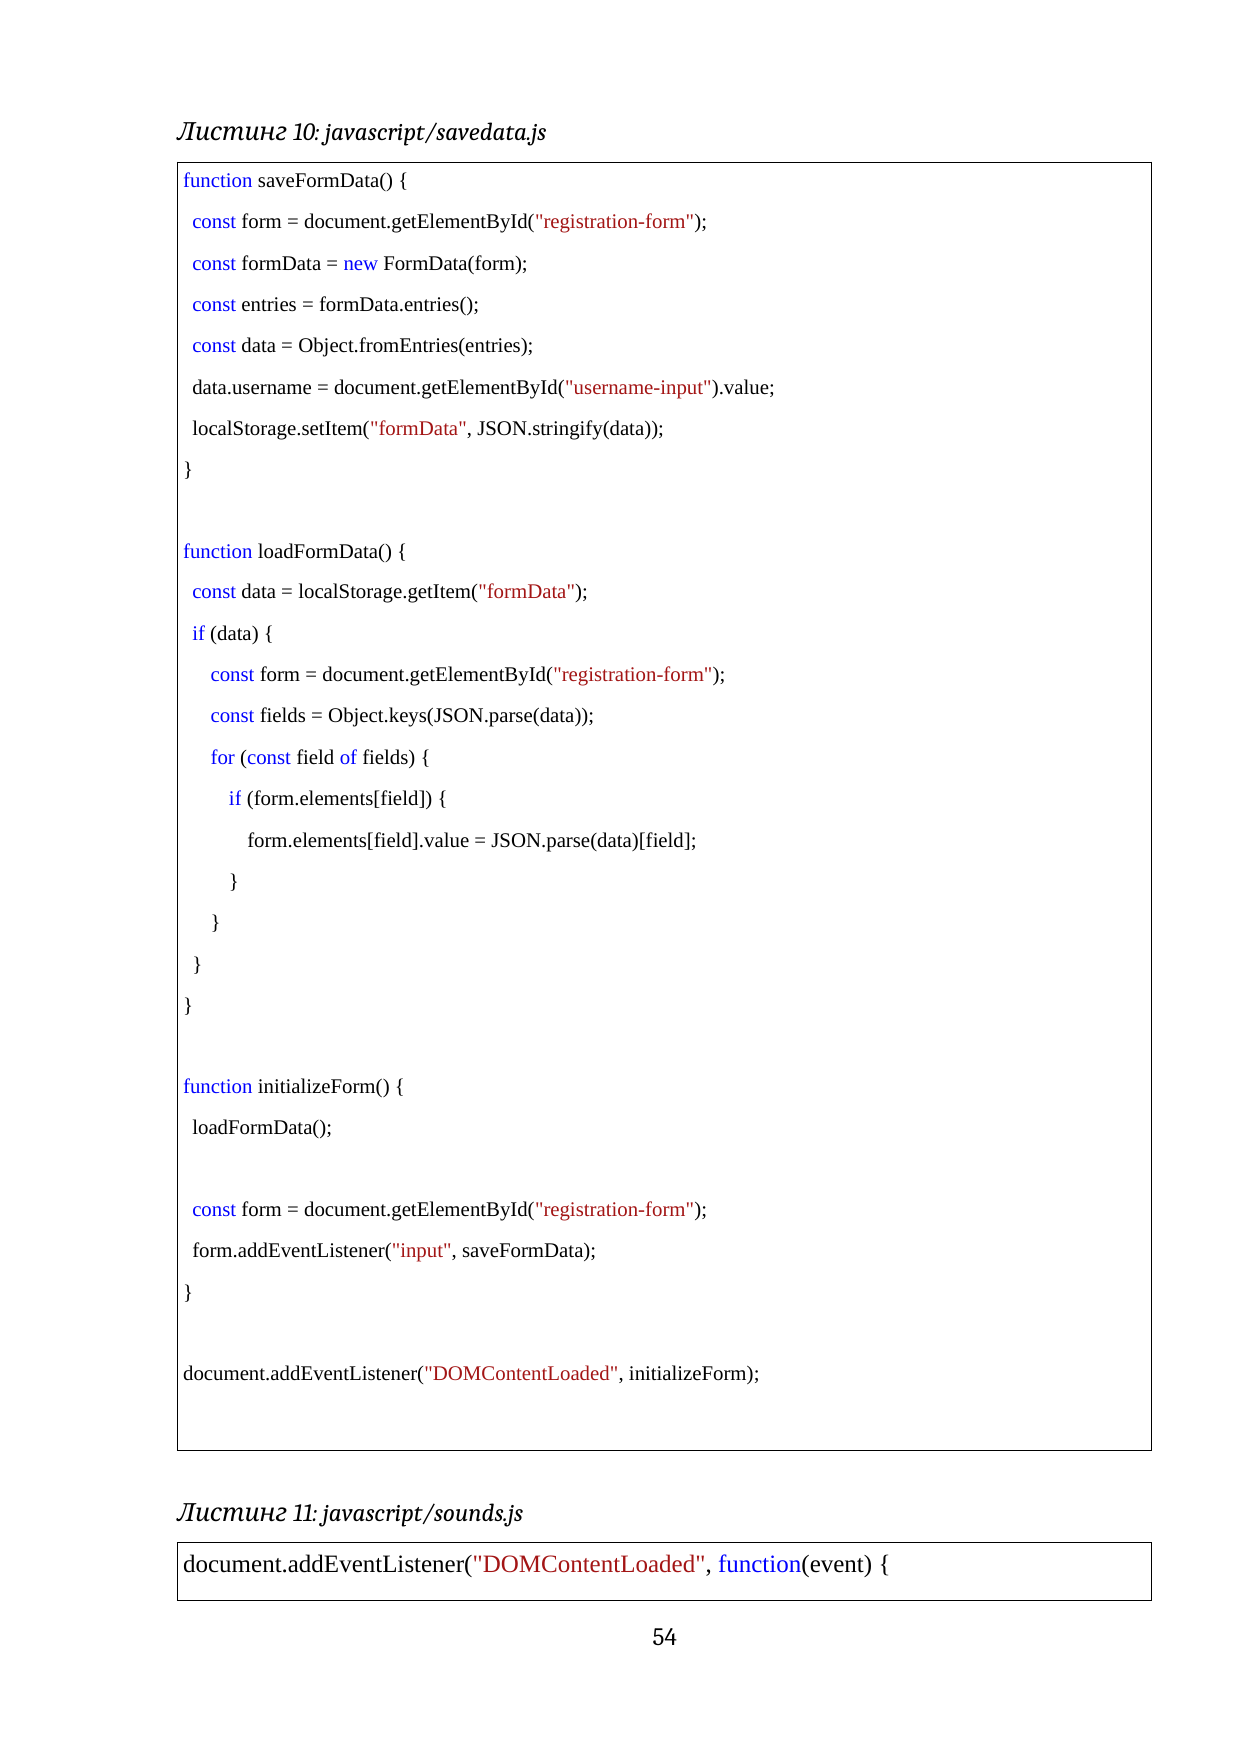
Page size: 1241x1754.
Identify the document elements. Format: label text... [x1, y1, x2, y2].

text Листинг 11: javascript/sounds.js [177, 1499, 1152, 1527]
table_header document.addEventListener("DOMContentLoaded", function(event) { [178, 1543, 1151, 1600]
text Листинг 10: javascript/savedata.js [177, 118, 1152, 147]
table_header function saveFormData() { const form = document.getElementById("registration-form"); const formData = new FormData(form); const entries = formData.entries(); const data = Object.fromEntries(entries); data.username = document.getElementById("username-input").value; localStorage.setItem("formData", JSON.stringify(data)); } function loadFormData() { const data = localStorage.getItem("formData"); if (data) { const form = document.getElementById("registration-form"); const fields = Object.keys(JSON.parse(data)); for (const field of fields) { if (form.elements[field]) { form.elements[field].value = JSON.parse(data)[field]; } } } } function initializeForm() { loadFormData(); const form = document.getElementById("registration-form"); form.addEventListener("input", saveFormData); } document.addEventListener("DOMContentLoaded", initializeForm); [178, 163, 1151, 1450]
